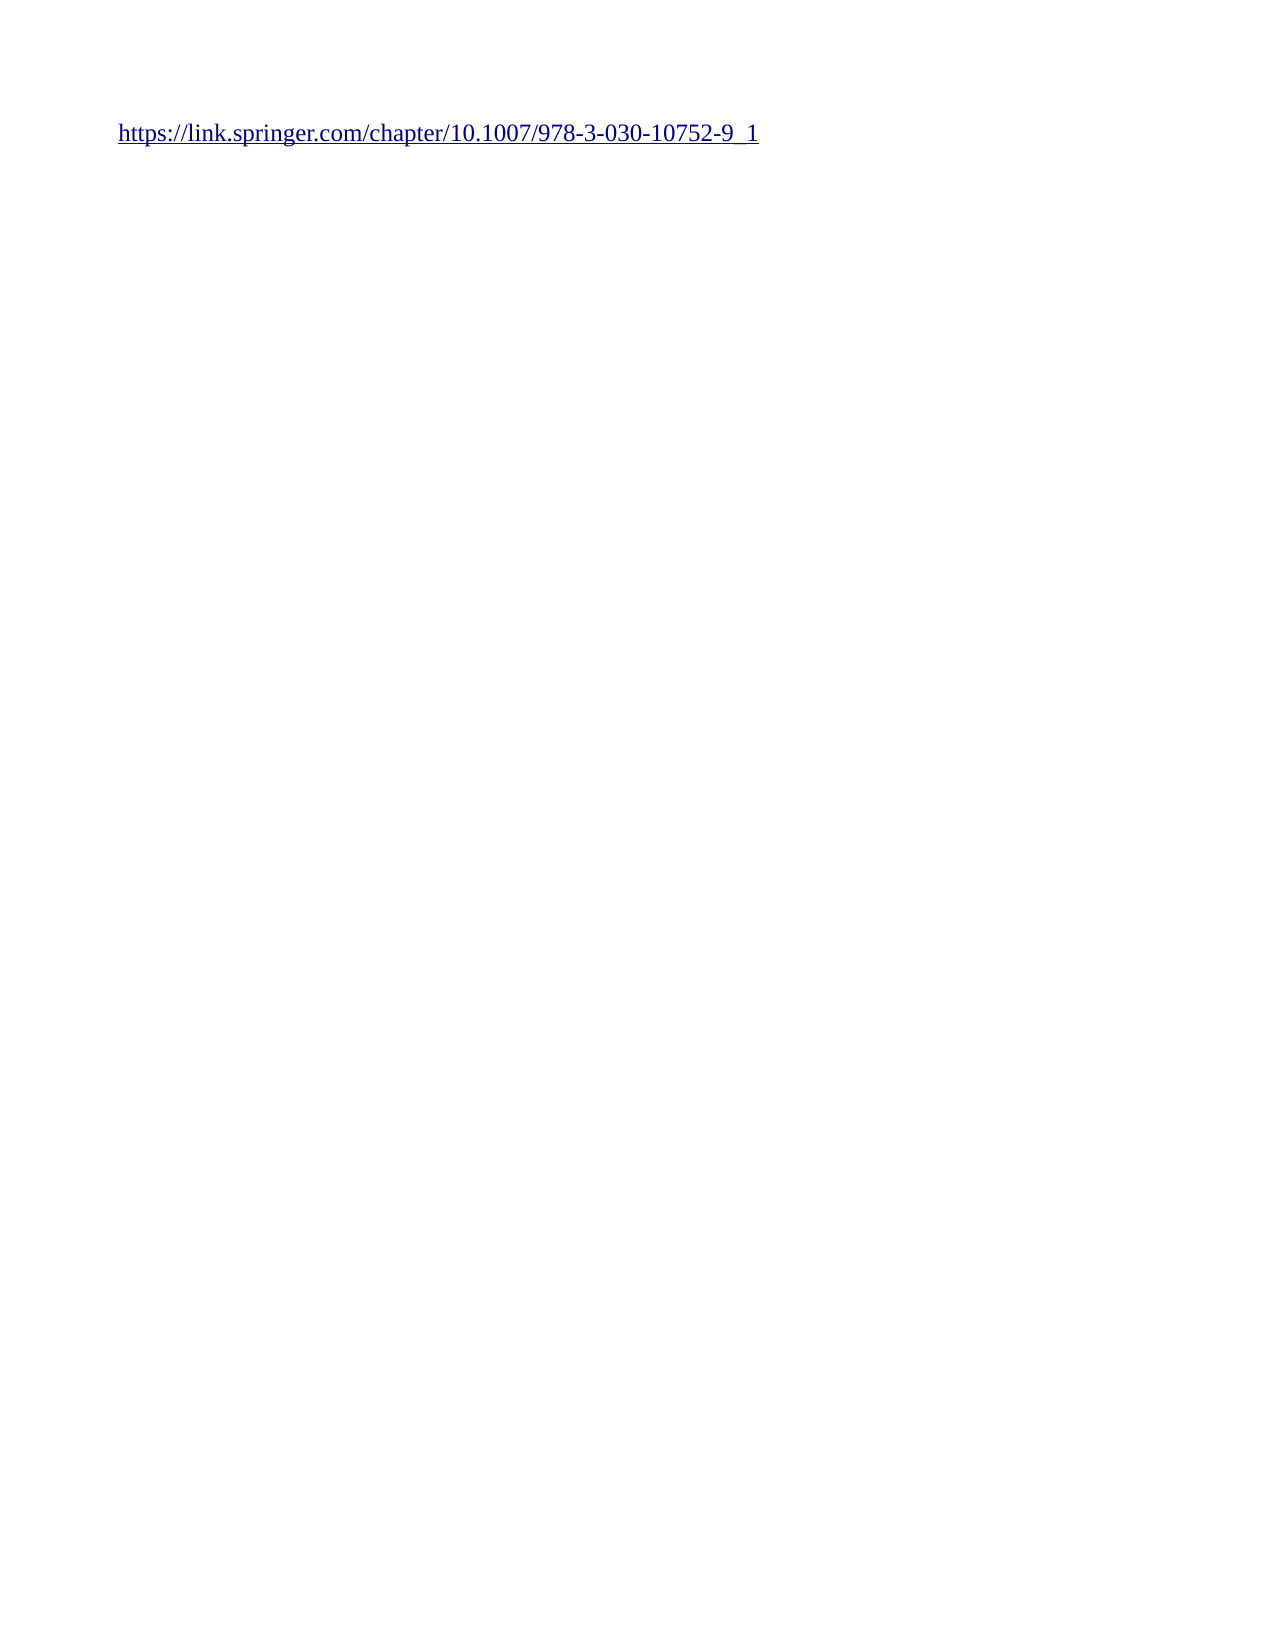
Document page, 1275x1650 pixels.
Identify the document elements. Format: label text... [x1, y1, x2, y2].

text https://link.springer.com/chapter/10.1007/978-3-030-10752-9_1 [118, 118, 1157, 147]
